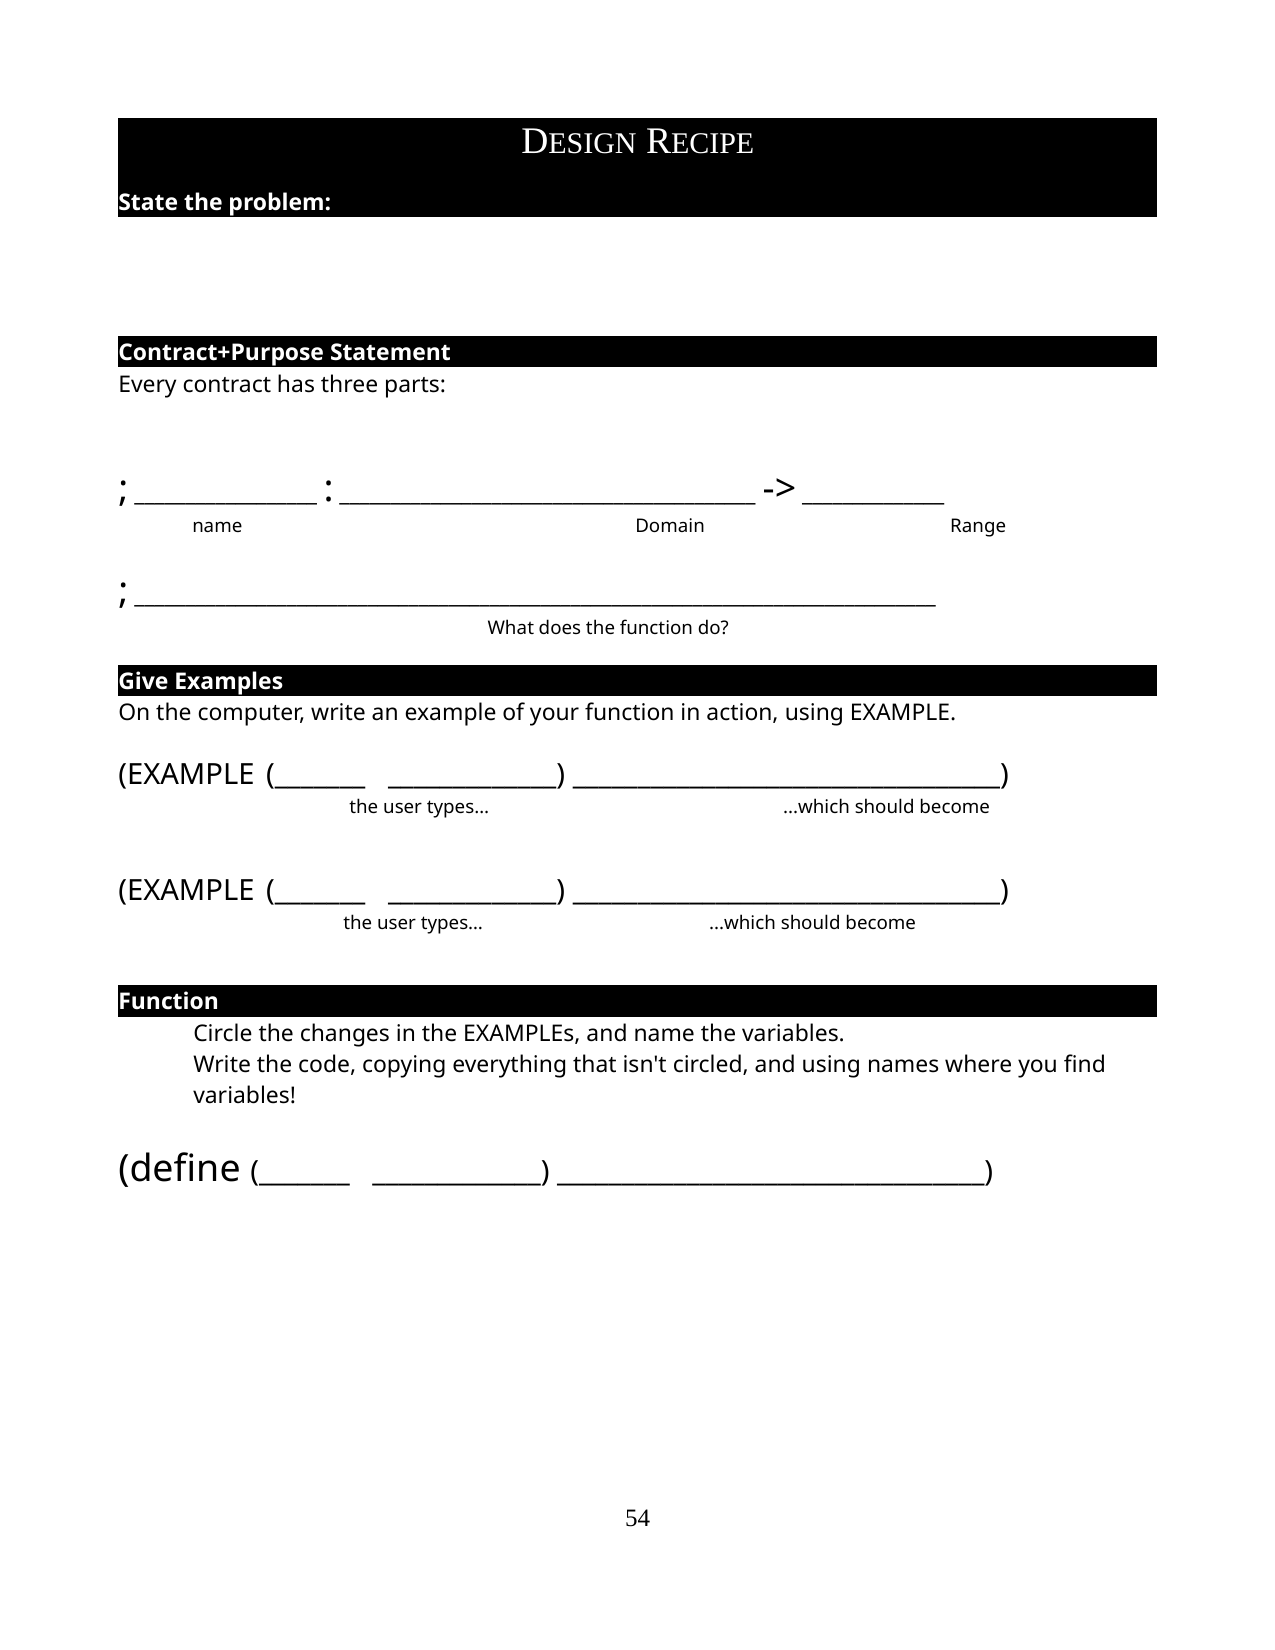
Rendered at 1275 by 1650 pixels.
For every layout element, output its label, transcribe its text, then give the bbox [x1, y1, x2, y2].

text On the computer, write an example of your function in action, using EXAMPLE. [118, 696, 1157, 727]
text the user types… ...which should become [343, 909, 1157, 935]
subtitle Give Examples [118, 665, 1157, 696]
subtitle Design Recipe [118, 118, 1157, 161]
subtitle Contract+Purpose Statement [118, 336, 1157, 367]
text the user types… ...which should become [343, 793, 1157, 818]
text (define (_______ _____________) _________________________________) [118, 1142, 1157, 1193]
list Write the code, copying everything that isn't circled, and using names where you find variables! [156, 1048, 1157, 1110]
list Circle the changes in the EXAMPLEs, and name the variables. [156, 1017, 1157, 1048]
text ; __________________ : _________________________________________ -> ______________ [118, 461, 1157, 512]
text name Domain Range [118, 512, 1157, 538]
subtitle State the problem: [118, 186, 1157, 217]
text (EXAMPLE (_______ _____________) _________________________________) [118, 869, 1157, 909]
subtitle Function [118, 985, 1157, 1017]
text (EXAMPLE (_______ _____________) _________________________________) [118, 753, 1157, 793]
text Every contract has three parts: [118, 367, 1157, 399]
text ; _______________________________________________________________________________ [118, 563, 1157, 614]
text What does the function do? [118, 614, 1157, 640]
